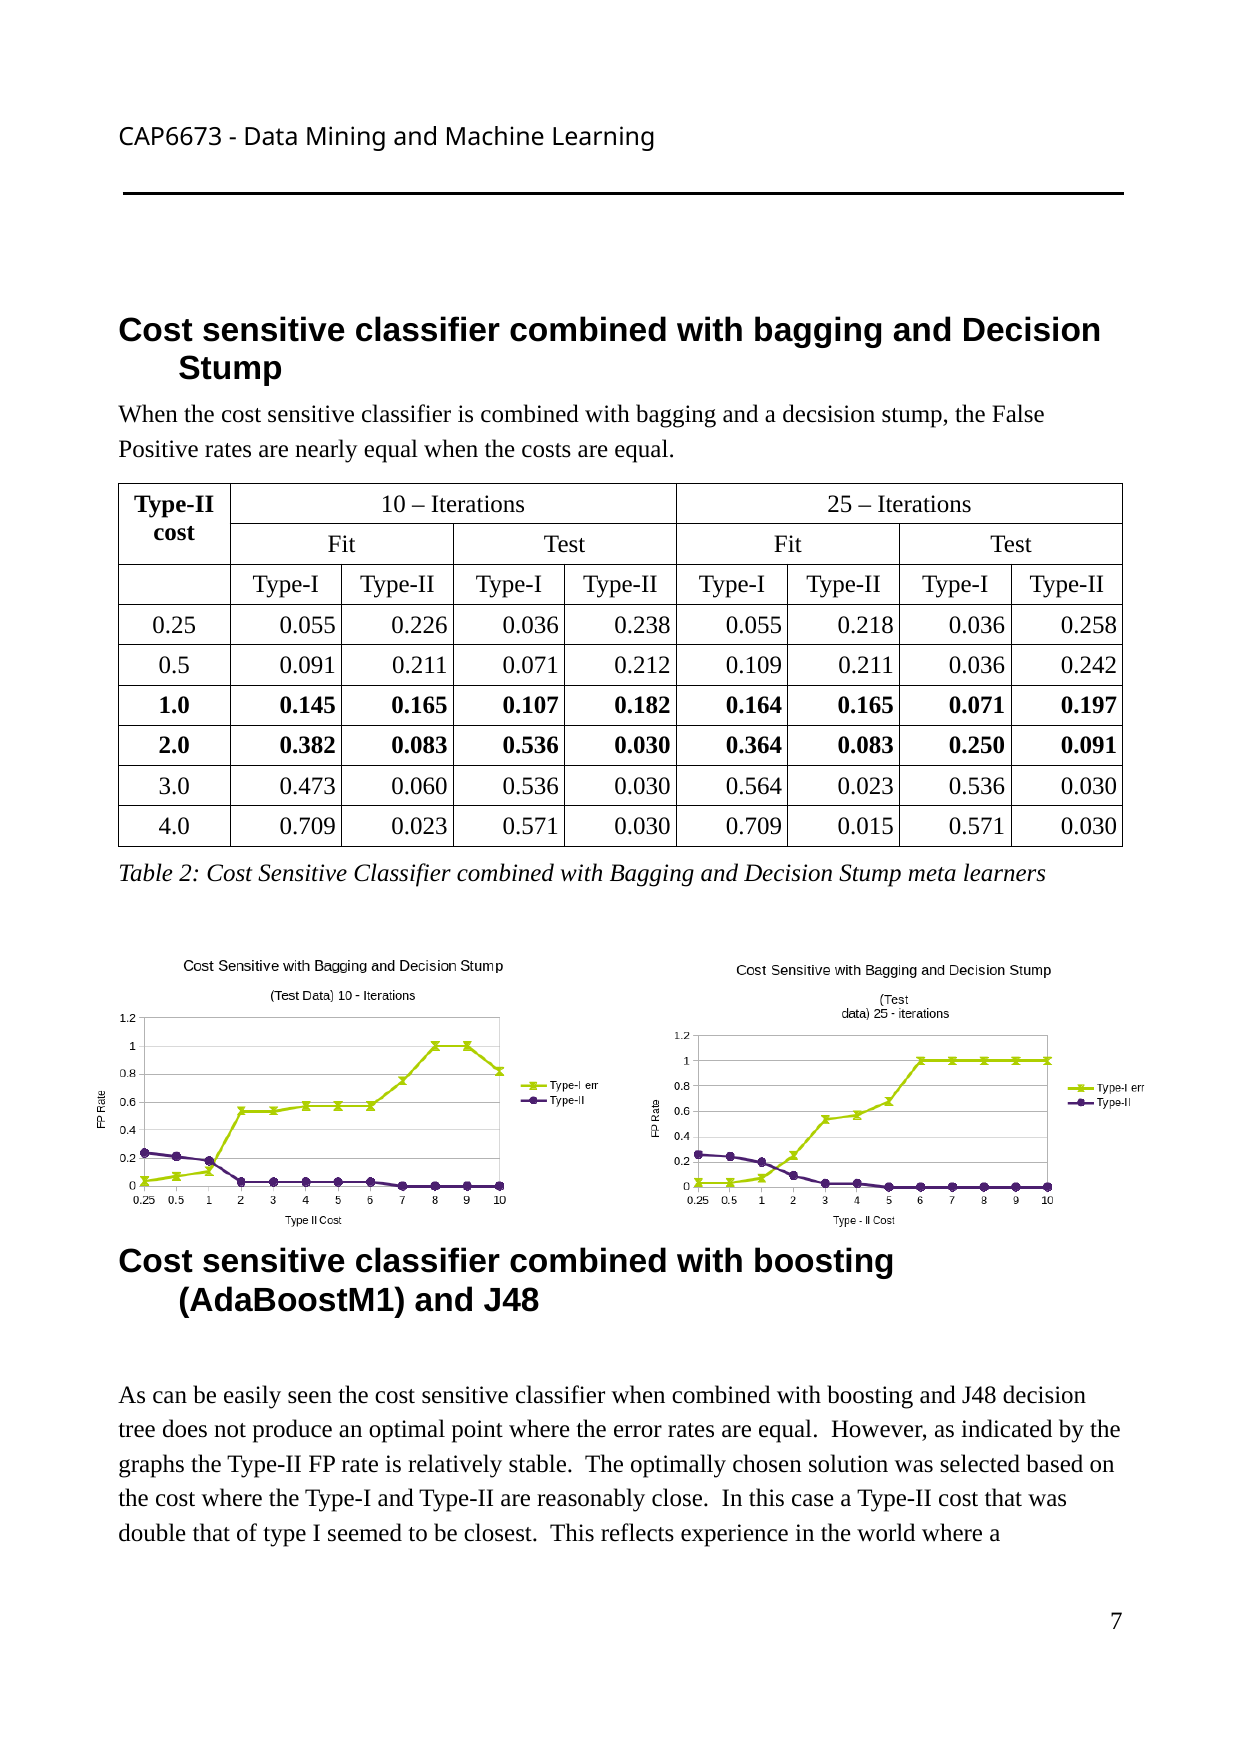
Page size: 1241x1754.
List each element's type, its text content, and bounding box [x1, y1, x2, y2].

table_cell 0.226 [342, 605, 453, 644]
table_cell 0.164 [677, 686, 787, 725]
table_cell Fit [677, 524, 899, 563]
table_cell 0.036 [900, 645, 1011, 684]
table_cell 0.238 [565, 605, 676, 644]
table_cell Type-II [342, 565, 453, 604]
table_cell 0.030 [1012, 806, 1122, 846]
table_cell Fit [231, 524, 453, 563]
text When the cost sensitive classifier is combined with bagging and a decsision stump, the False Positive rates are nearly equal when the costs are equal. [118, 399, 1122, 463]
table_cell Type-II [565, 565, 676, 604]
table_cell 0.023 [342, 806, 453, 846]
table_cell 0.536 [454, 766, 564, 805]
table_cell Test [900, 524, 1122, 563]
table_cell [119, 565, 230, 604]
table_cell 2.0 [119, 726, 230, 765]
table_cell 0.5 [119, 645, 230, 684]
table_cell 0.091 [1012, 726, 1122, 765]
table_cell 0.211 [788, 645, 899, 684]
subtitle Cost sensitive classifier combined with boosting (AdaBoostM1) and J48 [118, 1035, 1122, 1318]
table_cell 0.145 [231, 686, 341, 725]
table_cell 0.165 [788, 686, 899, 725]
table_cell Type-II [788, 565, 899, 604]
table_cell 0.218 [788, 605, 899, 644]
picture [632, 947, 1155, 1242]
table_cell 0.382 [231, 726, 341, 765]
table_cell 0.055 [231, 605, 341, 644]
table_cell 0.212 [565, 645, 676, 684]
subtitle Cost sensitive classifier combined with bagging and Decision Stump [118, 309, 1122, 387]
table_cell 0.709 [231, 806, 341, 846]
table_cell 0.036 [454, 605, 564, 644]
table_cell 0.030 [565, 726, 676, 765]
table_header Type-II cost [119, 484, 230, 563]
table_cell 0.571 [454, 806, 564, 846]
table_cell Type-I [900, 565, 1011, 604]
table_cell 1.0 [119, 686, 230, 725]
table_cell 0.036 [900, 605, 1011, 644]
table_cell 0.083 [342, 726, 453, 765]
table_cell 0.107 [454, 686, 564, 725]
table_cell 0.242 [1012, 645, 1122, 684]
table_cell 0.211 [342, 645, 453, 684]
table_cell 0.109 [677, 645, 787, 684]
table_cell 4.0 [119, 806, 230, 846]
table_cell 0.571 [900, 806, 1011, 846]
picture [77, 942, 609, 1242]
table_cell 0.060 [342, 766, 453, 805]
table_cell 0.473 [231, 766, 341, 805]
table_cell 0.071 [900, 686, 1011, 725]
table_cell 0.015 [788, 806, 899, 846]
table_cell 0.071 [454, 645, 564, 684]
table_cell 0.083 [788, 726, 899, 765]
table_cell 0.258 [1012, 605, 1122, 644]
table_cell 0.536 [454, 726, 564, 765]
table_cell 0.536 [900, 766, 1011, 805]
table_cell 0.091 [231, 645, 341, 684]
table_cell 0.250 [900, 726, 1011, 765]
table_cell 0.165 [342, 686, 453, 725]
table_header 10 – Iterations [231, 484, 676, 523]
text As can be easily seen the cost sensitive classifier when combined with boosting and J48 decision tree does not produce an optimal point where the error rates are equal. However, as indicated by the graphs the Type-II FP rate is relatively stable. The optimally chosen solution was selected based on the cost where the Type-I and Type-II are reasonably close. In this case a Type-II cost that was double that of type I seemed to be closest. This reflects experience in the world where a [118, 1380, 1122, 1547]
table_cell 0.030 [565, 766, 676, 805]
table_cell 0.023 [788, 766, 899, 805]
table_cell 0.564 [677, 766, 787, 805]
table_cell Type-I [231, 565, 341, 604]
table_cell 0.709 [677, 806, 787, 846]
table_cell 0.25 [119, 605, 230, 644]
table_cell 0.182 [565, 686, 676, 725]
text Table 2: Cost Sensitive Classifier combined with Bagging and Decision Stump meta learners [118, 858, 1122, 887]
table_cell 0.030 [565, 806, 676, 846]
table_cell 3.0 [119, 766, 230, 805]
table_cell 0.197 [1012, 686, 1122, 725]
table_cell Type-I [454, 565, 564, 604]
table_cell Type-II [1012, 565, 1122, 604]
table_header 25 – Iterations [677, 484, 1122, 523]
table_cell 0.364 [677, 726, 787, 765]
table_cell Test [454, 524, 676, 563]
table_cell Type-I [677, 565, 787, 604]
table_cell 0.030 [1012, 766, 1122, 805]
table_cell 0.055 [677, 605, 787, 644]
